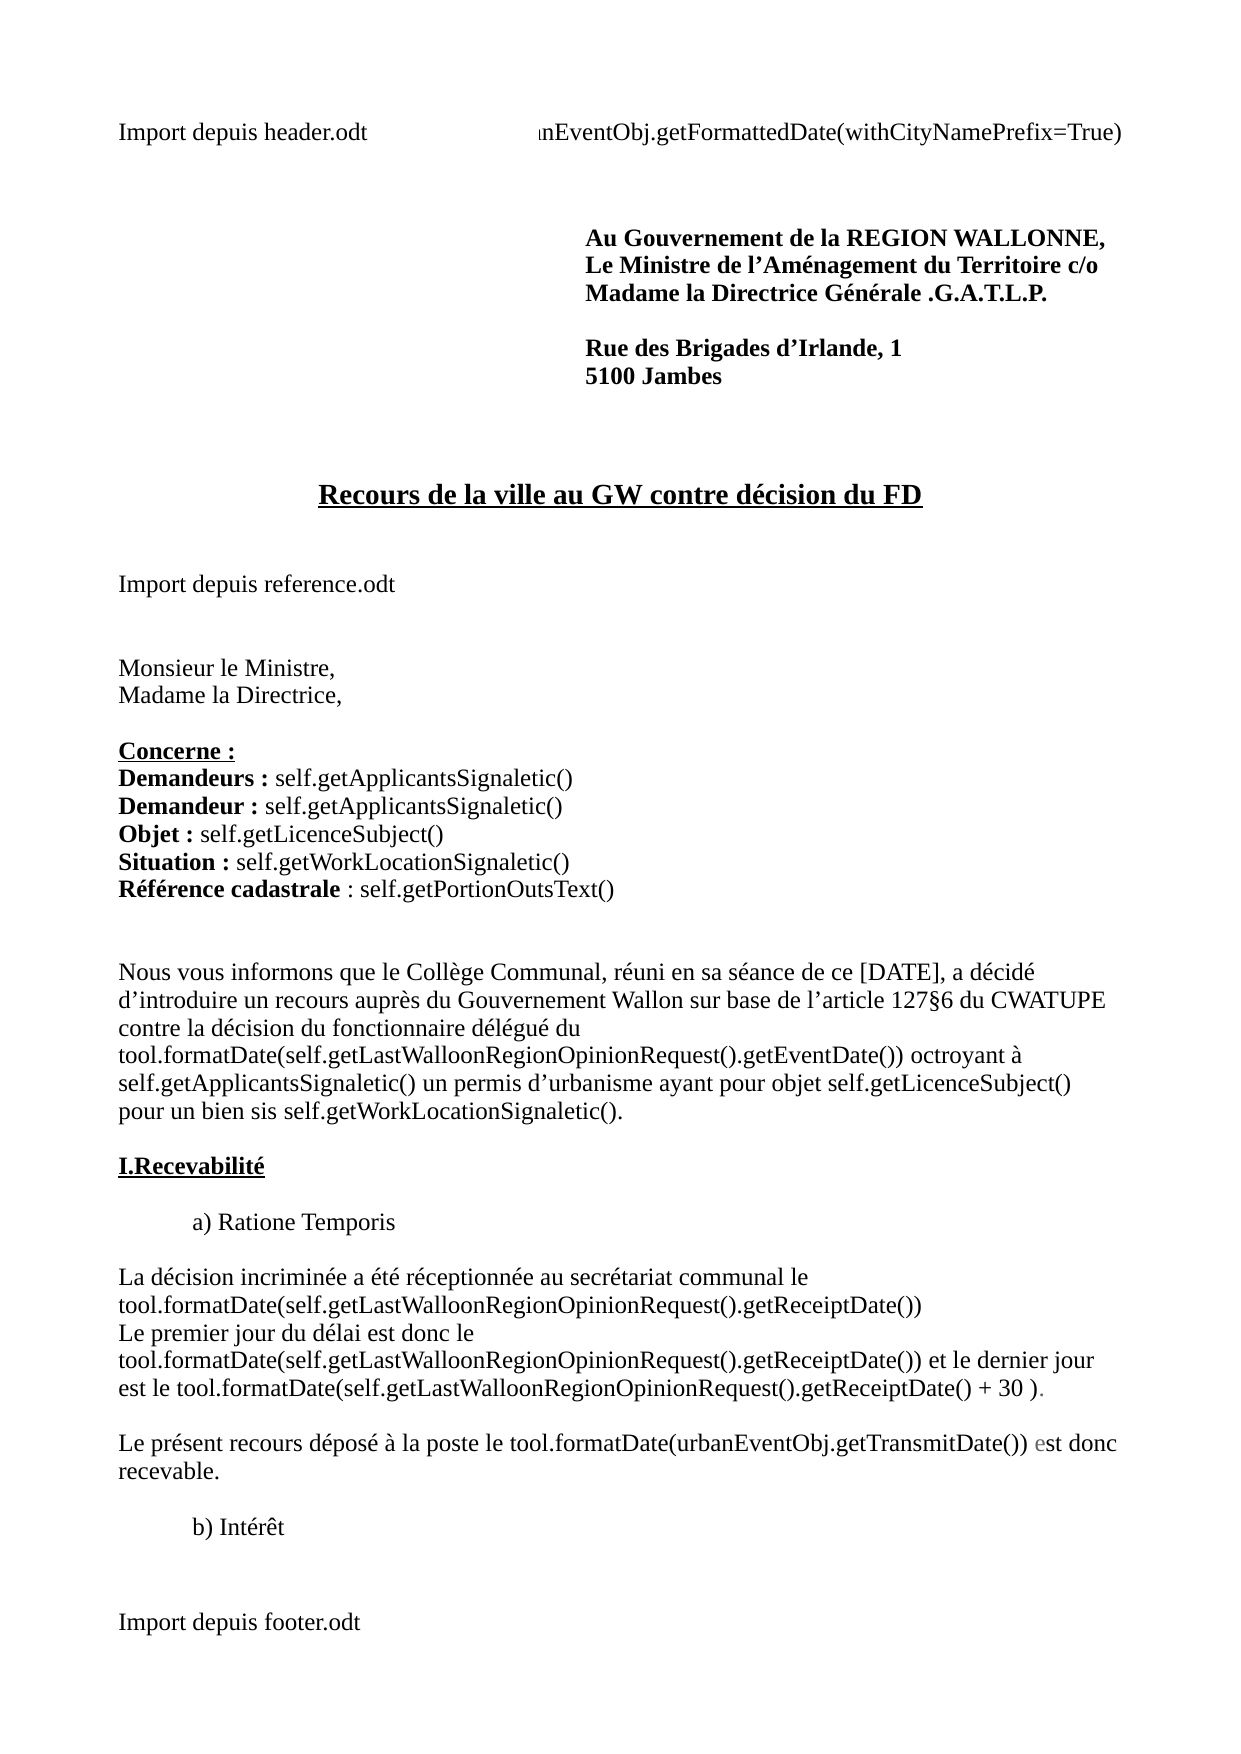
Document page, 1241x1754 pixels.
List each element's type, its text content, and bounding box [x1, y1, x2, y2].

text Import depuis header.odt [118, 118, 539, 146]
text Demandeurs : self.getApplicantsSignaletic() [118, 764, 1122, 792]
title Rue des Brigades d’Irlande, 1 [585, 334, 1108, 362]
title Recours de la ville au GW contre décision du FD [118, 478, 1122, 511]
title Concerne : [118, 737, 1122, 764]
text urbanEventObj.getFormattedDate(withCityNamePrefix=True) [118, 118, 1122, 427]
title 5100 Jambes [585, 362, 1108, 390]
text Demandeur : self.getApplicantsSignaletic() [118, 792, 1122, 820]
text La décision incriminée a été réceptionnée au secrétariat communal le tool.formatDate(self.getLastWalloonRegionOpinionRequest().getReceiptDate()) [118, 1263, 1122, 1319]
text Le premier jour du délai est donc le tool.formatDate(self.getLastWalloonRegionOpinionRequest().getReceiptDate()) et le dernier jour est le tool.formatDate(self.getLastWalloonRegionOpinionRequest().getReceiptDate() + 30 ). [118, 1319, 1122, 1402]
text Objet : self.getLicenceSubject() [118, 820, 1122, 848]
title I.Recevabilité [118, 1152, 1122, 1180]
text Import depuis reference.odt [118, 571, 1122, 598]
text Référence cadastrale : self.getPortionOutsText() [118, 875, 1122, 903]
title Au Gouvernement de la REGION WALLONNE, [585, 224, 1108, 251]
text Monsieur le Ministre, [118, 654, 1122, 681]
text Le présent recours déposé à la poste le tool.formatDate(urbanEventObj.getTransmitDate()) est donc recevable. [118, 1429, 1122, 1485]
text a) Ratione Temporis [192, 1208, 1122, 1236]
text Nous vous informons que le Collège Communal, réuni en sa séance de ce [DATE], a décidé d’introduire un recours auprès du Gouvernement Wallon sur base de l’article 127§6 du CWATUPE contre la décision du fonctionnaire délégué du tool.formatDate(self.getLastWalloonRegionOpinionRequest().getEventDate()) octroyant à self.getApplicantsSignaletic() un permis d’urbanisme ayant pour objet self.getLicenceSubject() pour un bien sis self.getWorkLocationSignaletic(). [118, 958, 1122, 1125]
title Le Ministre de l’Aménagement du Territoire c/o Madame la Directrice Générale .G.A.T.L.P. [585, 251, 1108, 307]
text Situation : self.getWorkLocationSignaletic() [118, 848, 1122, 875]
text b) Intérêt [192, 1513, 1122, 1540]
text Madame la Directrice, [118, 681, 1122, 709]
